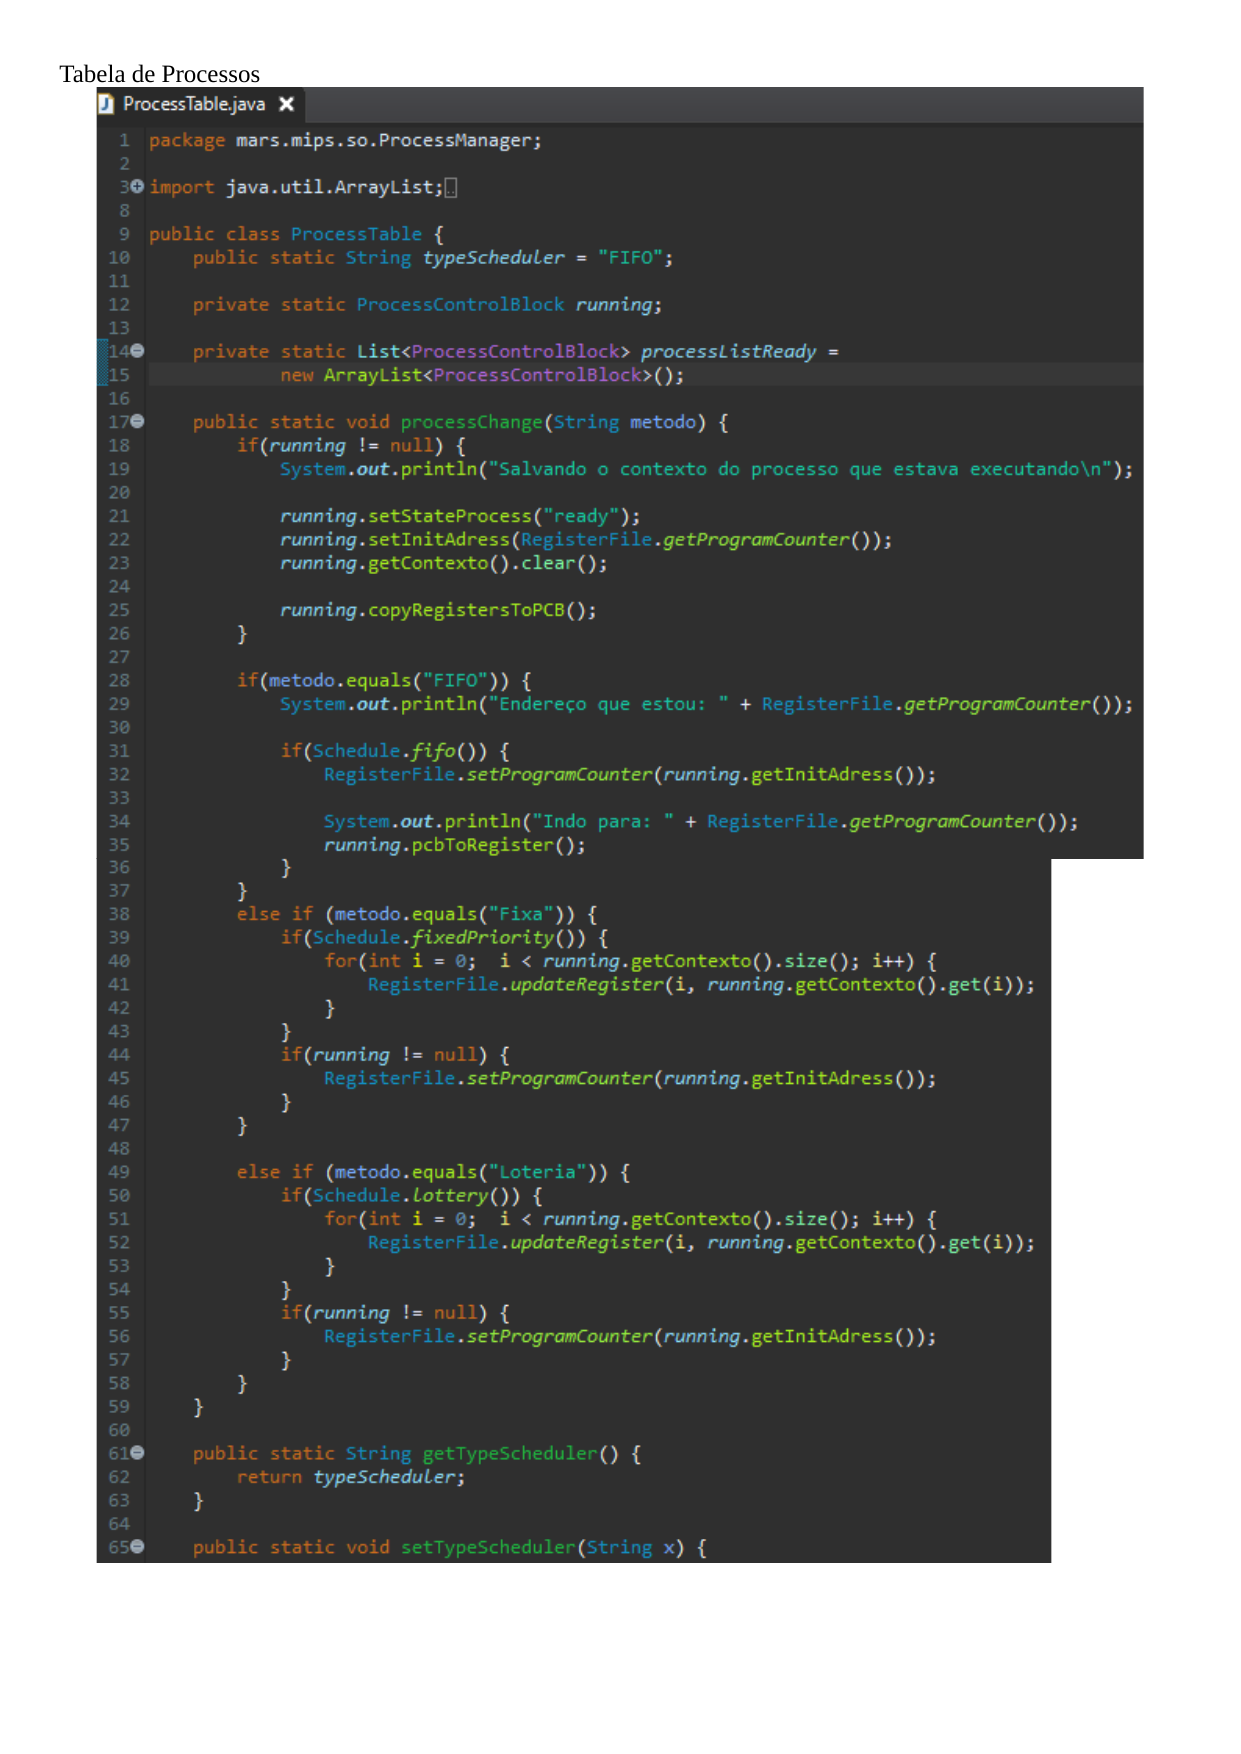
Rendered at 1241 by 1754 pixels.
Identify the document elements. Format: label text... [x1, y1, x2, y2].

text Tabela de Processos [59, 59, 1181, 88]
picture [96, 87, 1144, 1563]
